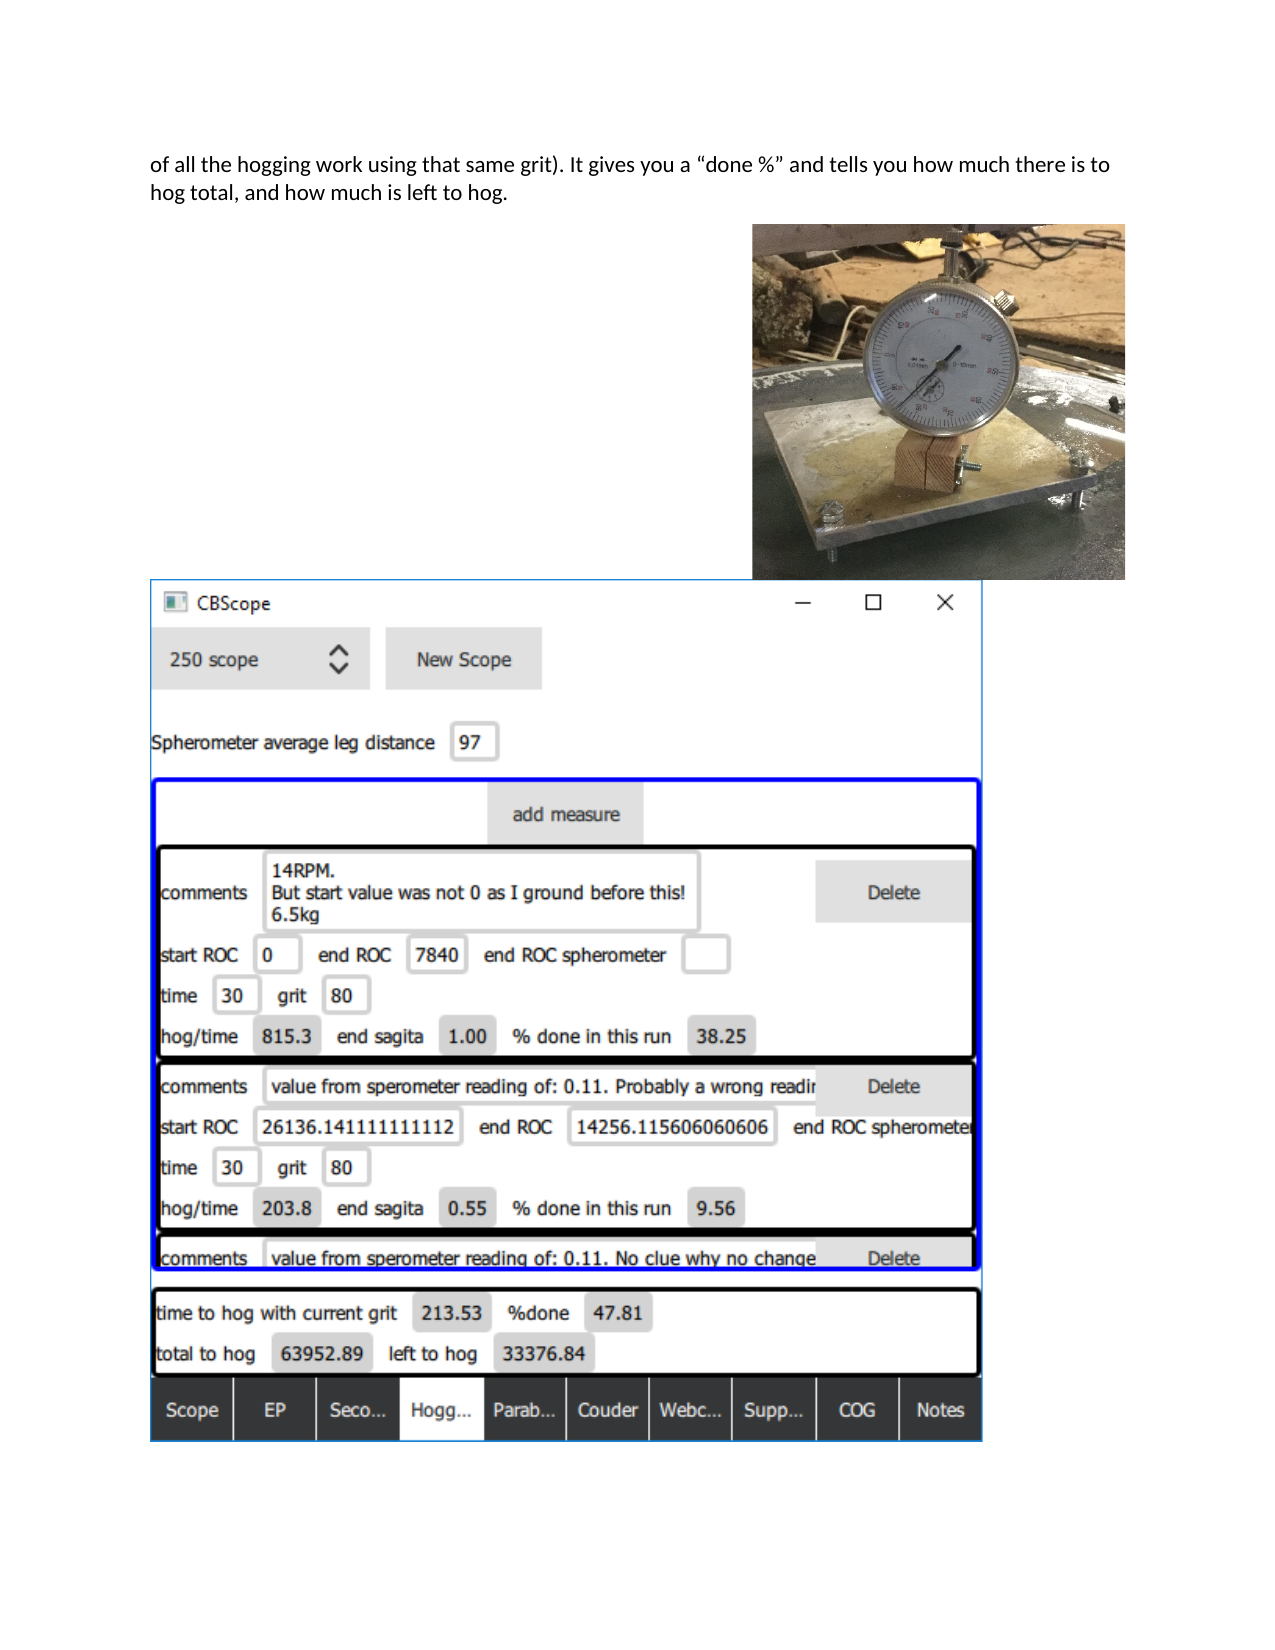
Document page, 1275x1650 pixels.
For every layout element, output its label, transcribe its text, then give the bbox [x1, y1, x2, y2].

text of all the hogging work using that same grit). It gives you a “done %” and tells you how much there is to hog total, and how much is left to hog. [150, 150, 1125, 207]
